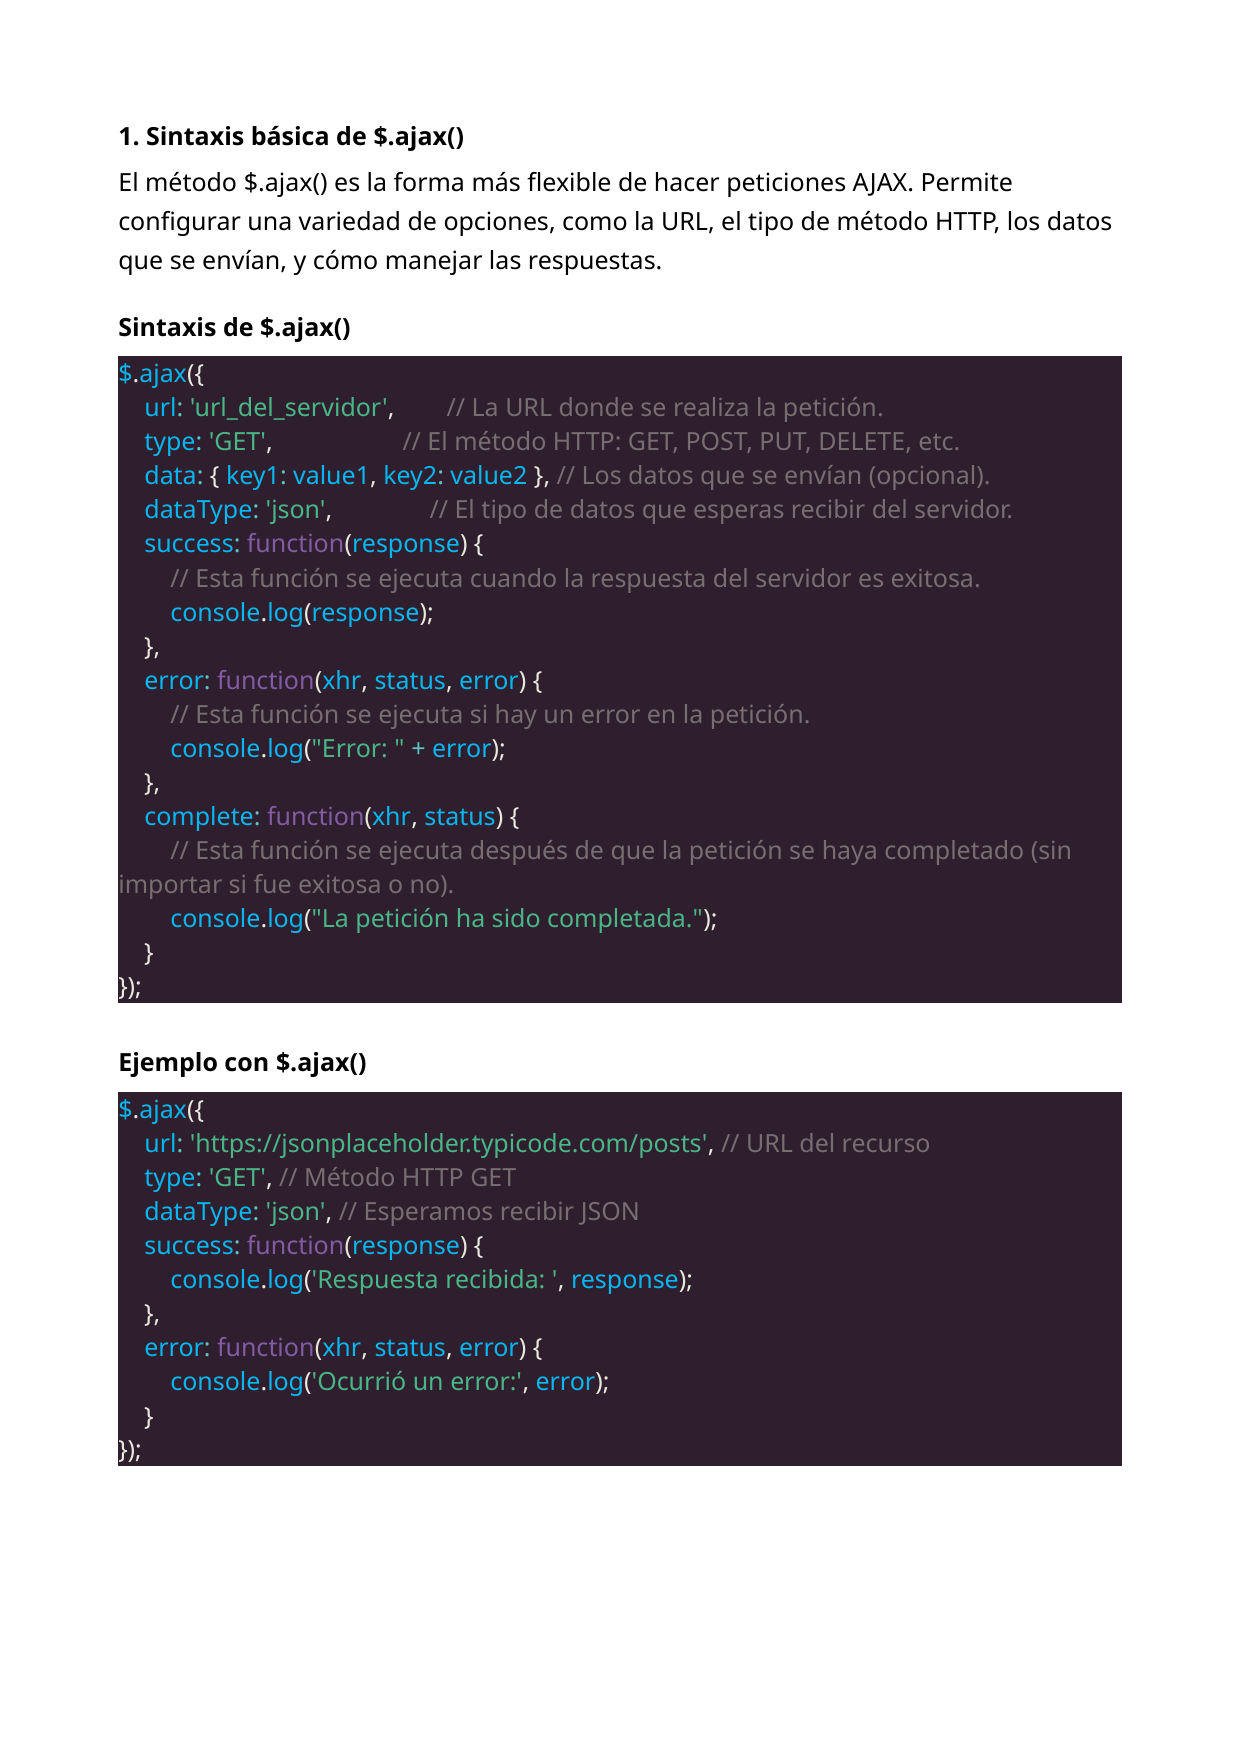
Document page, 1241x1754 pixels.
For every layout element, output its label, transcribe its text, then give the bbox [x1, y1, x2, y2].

text type: 'GET', // El método HTTP: GET, POST, PUT, DELETE, etc. [118, 424, 1122, 458]
text }, [118, 764, 1122, 799]
text type: 'GET', // Método HTTP GET [118, 1160, 1122, 1194]
text // Esta función se ejecuta si hay un error en la petición. [118, 696, 1122, 731]
text console.log('Ocurrió un error:', error); [118, 1364, 1122, 1398]
text console.log("La petición ha sido completada."); [118, 901, 1122, 935]
text console.log(response); [118, 594, 1122, 628]
text }); [118, 969, 1122, 1003]
text } [118, 935, 1122, 969]
text // Esta función se ejecuta después de que la petición se haya completado (sin importar si fue exitosa o no). [118, 833, 1122, 901]
subtitle 1. Sintaxis básica de $.ajax() [118, 118, 1122, 152]
text }); [118, 1432, 1122, 1466]
text success: function(response) { [118, 526, 1122, 560]
subtitle Ejemplo con $.ajax() [118, 1045, 1122, 1079]
subtitle Sintaxis de $.ajax() [118, 309, 1122, 343]
text console.log("Error: " + error); [118, 731, 1122, 764]
text error: function(xhr, status, error) { [118, 662, 1122, 696]
text success: function(response) { [118, 1228, 1122, 1262]
text data: { key1: value1, key2: value2 }, // Los datos que se envían (opcional). [118, 458, 1122, 492]
text url: 'url_del_servidor', // La URL donde se realiza la petición. [118, 390, 1122, 424]
text console.log('Respuesta recibida: ', response); [118, 1262, 1122, 1296]
text dataType: 'json', // El tipo de datos que esperas recibir del servidor. [118, 492, 1122, 526]
text }, [118, 628, 1122, 662]
text } [118, 1398, 1122, 1432]
text url: 'https://jsonplaceholder.typicode.com/posts', // URL del recurso [118, 1126, 1122, 1160]
text $.ajax({ [118, 1092, 1122, 1126]
text // Esta función se ejecuta cuando la respuesta del servidor es exitosa. [118, 560, 1122, 594]
text $.ajax({ [118, 356, 1122, 390]
text El método $.ajax() es la forma más flexible de hacer peticiones AJAX. Permite configurar una variedad de opciones, como la URL, el tipo de método HTTP, los datos que se envían, y cómo manejar las respuestas. [118, 165, 1122, 277]
text complete: function(xhr, status) { [118, 799, 1122, 833]
text dataType: 'json', // Esperamos recibir JSON [118, 1194, 1122, 1228]
text error: function(xhr, status, error) { [118, 1330, 1122, 1364]
text }, [118, 1296, 1122, 1330]
